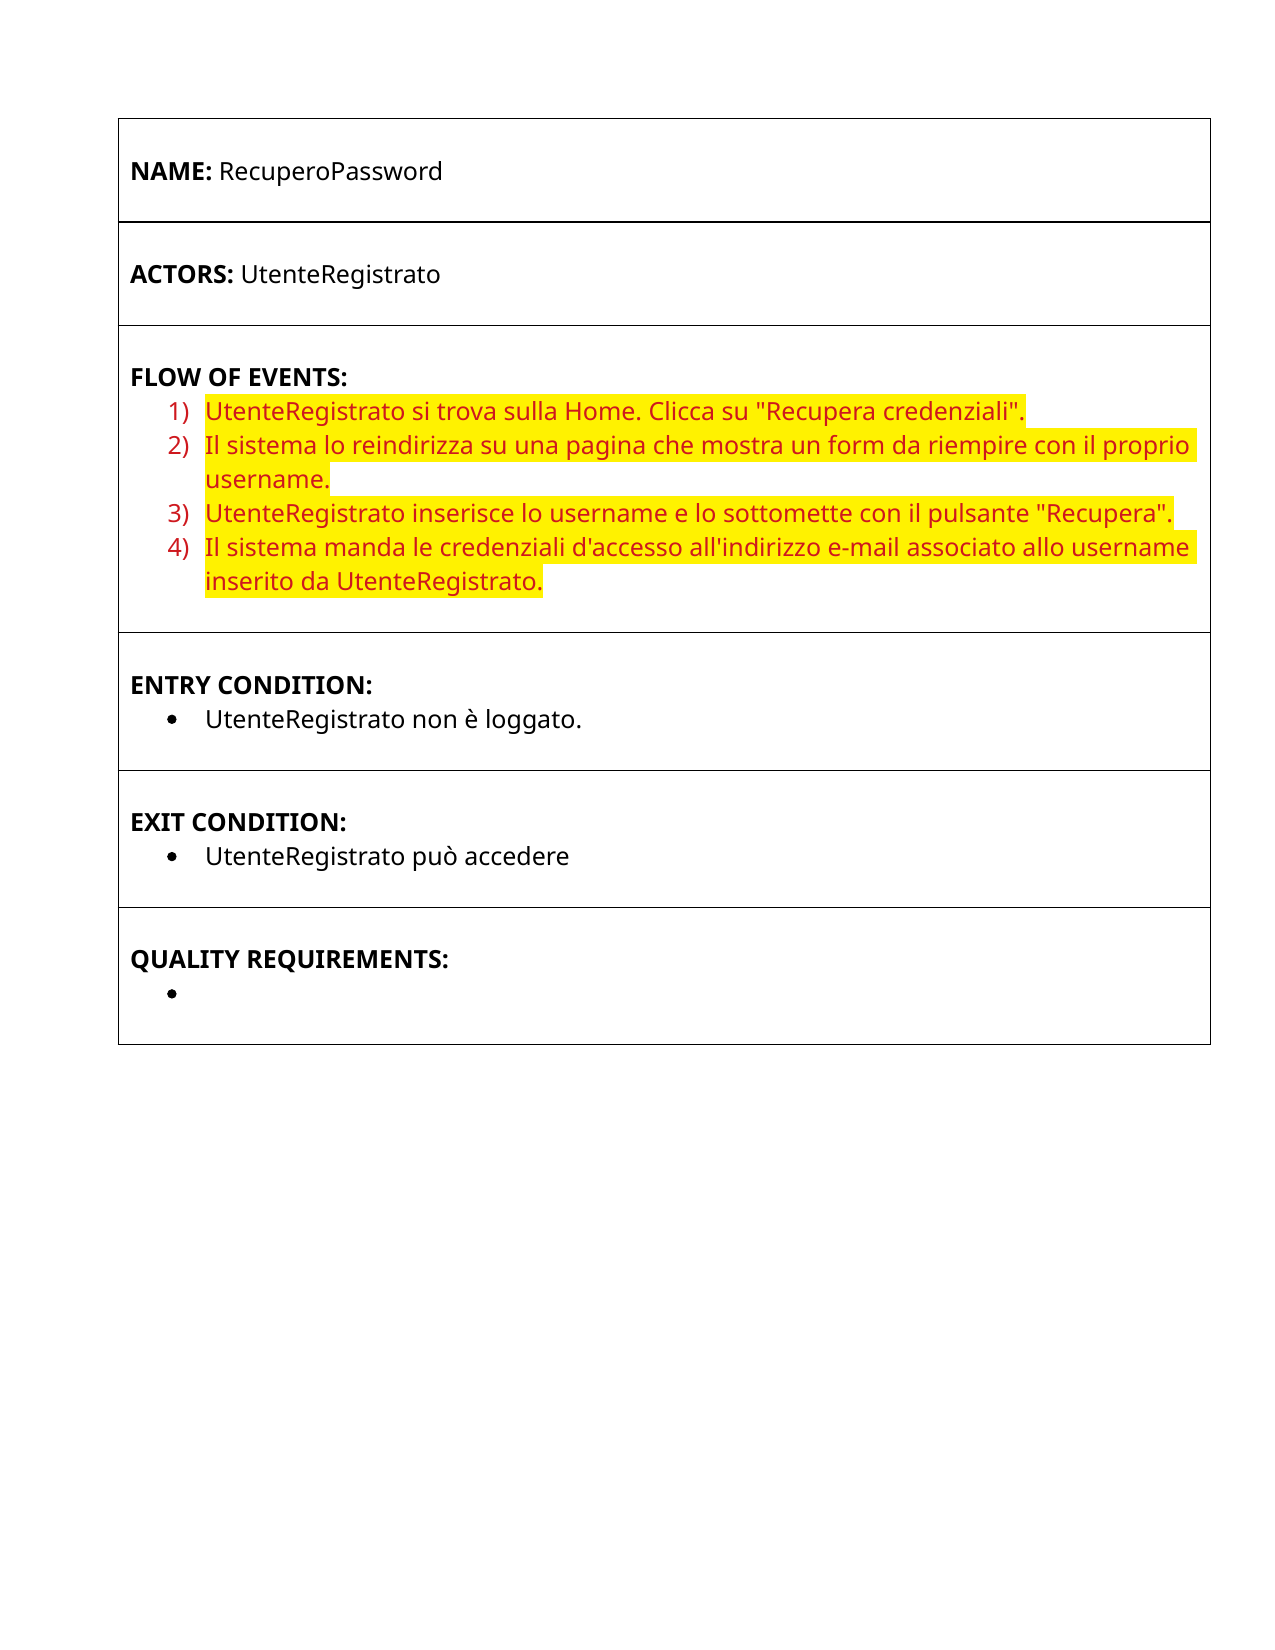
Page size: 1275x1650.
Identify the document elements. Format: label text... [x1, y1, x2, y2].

table_header NAME: RecuperoPassword [119, 119, 1210, 221]
table_cell EXIT CONDITION: UtenteRegistrato può accedere [119, 771, 1210, 907]
table_cell ENTRY CONDITION: UtenteRegistrato non è loggato. [119, 633, 1210, 769]
table_cell FLOW OF EVENTS: UtenteRegistrato si trova sulla Home. Clicca su "Recupera credenziali". Il sistema lo reindirizza su una pagina che mostra un form da riempire con il proprio username. UtenteRegistrato inserisce lo username e lo sottomette con il pulsante "Recupera". Il sistema manda le credenziali d'accesso all'indirizzo e-mail associato allo username inserito da UtenteRegistrato. [119, 326, 1210, 632]
table_cell QUALITY REQUIREMENTS: [119, 908, 1210, 1044]
table_cell ACTORS: UtenteRegistrato [119, 223, 1210, 324]
